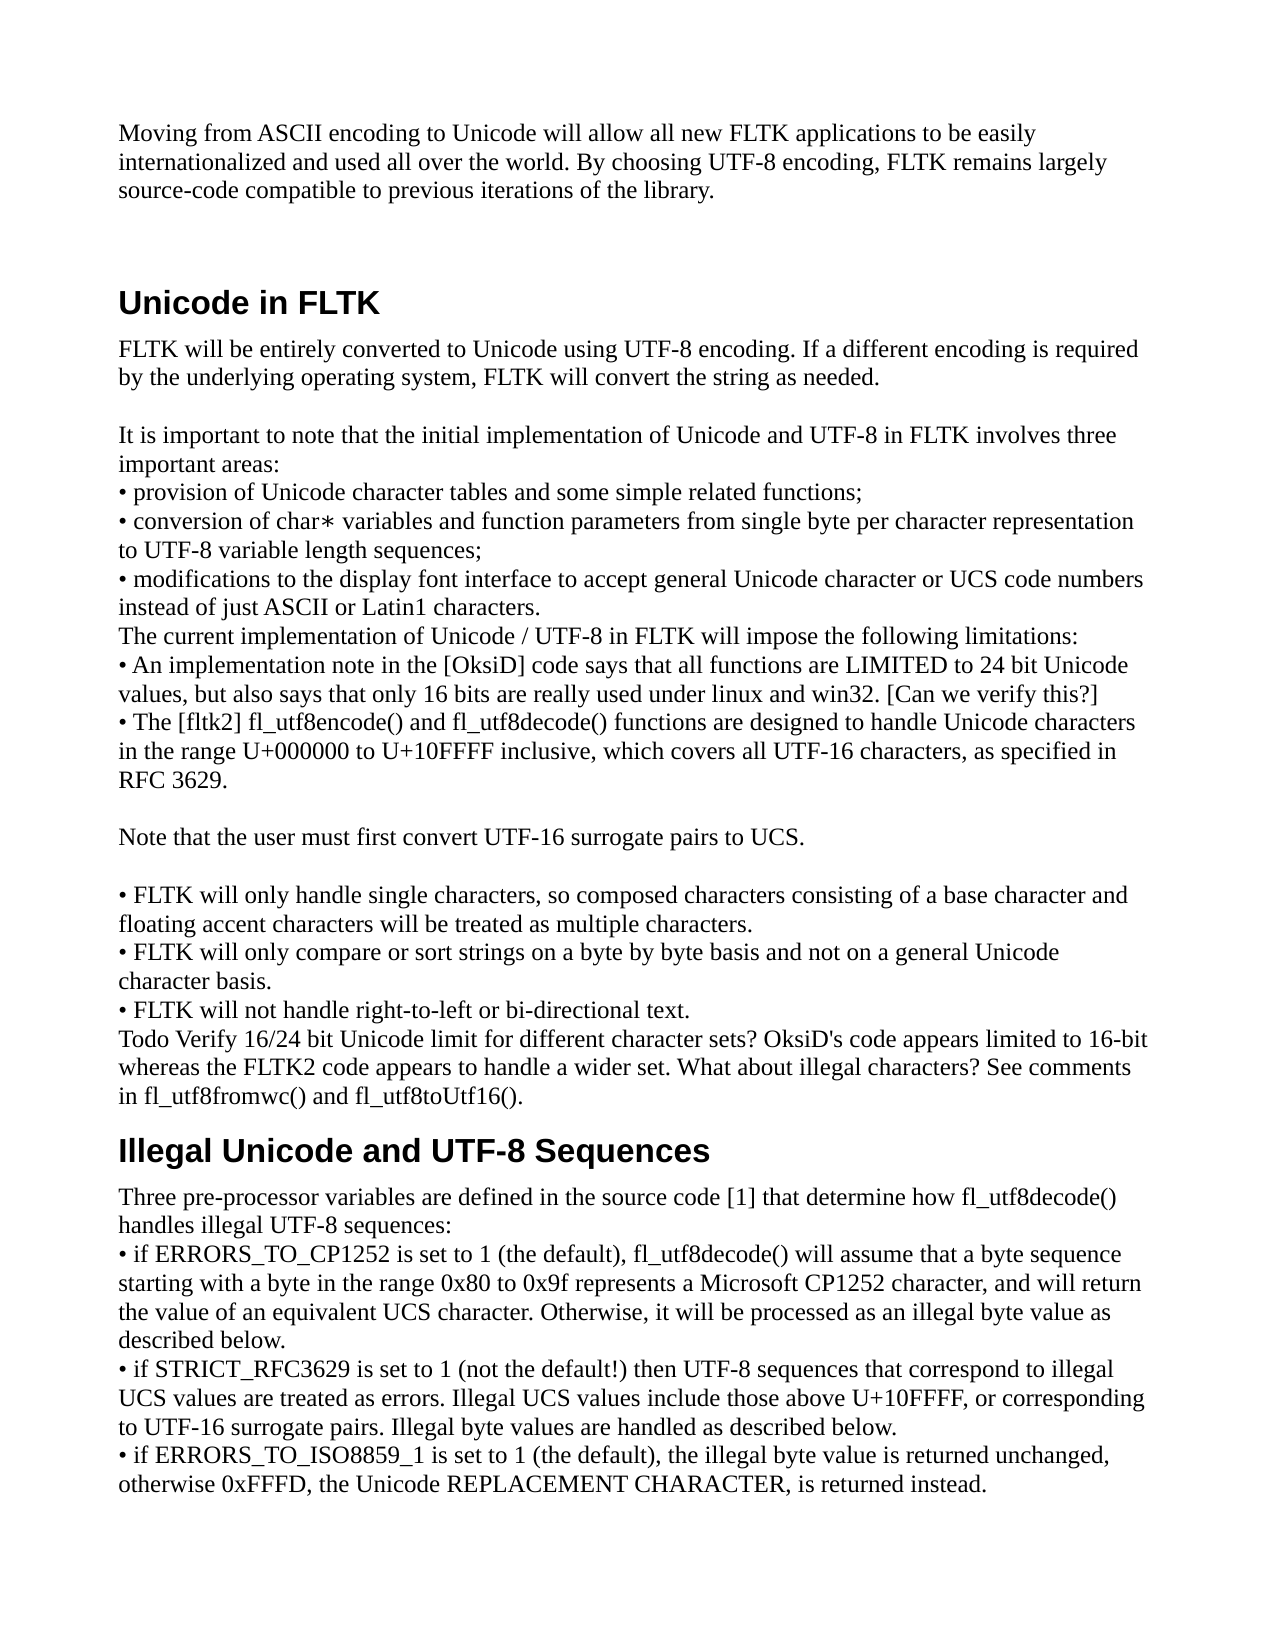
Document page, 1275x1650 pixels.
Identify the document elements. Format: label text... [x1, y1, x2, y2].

text • provision of Unicode character tables and some simple related functions; [118, 477, 1157, 506]
subtitle Illegal Unicode and UTF-8 Sequences [118, 1131, 1157, 1169]
text • if STRICT_RFC3629 is set to 1 (not the default!) then UTF-8 sequences that correspond to illegal UCS values are treated as errors. Illegal UCS values include those above U+10FFFF, or corresponding to UTF-16 surrogate pairs. Illegal byte values are handled as described below. [118, 1354, 1157, 1440]
text • FLTK will only compare or sort strings on a byte by byte basis and not on a general Unicode character basis. [118, 937, 1157, 995]
text • modifications to the display font interface to accept general Unicode character or UCS code numbers instead of just ASCII or Latin1 characters. [118, 564, 1157, 621]
text • The [fltk2] fl_utf8encode() and fl_utf8decode() functions are designed to handle Unicode characters in the range U+000000 to U+10FFFF inclusive, which covers all UTF-16 characters, as specified in RFC 3629. [118, 707, 1157, 794]
text FLTK will be entirely converted to Unicode using UTF-8 encoding. If a different encoding is required by the underlying operating system, FLTK will convert the string as needed. [118, 334, 1157, 391]
text It is important to note that the initial implementation of Unicode and UTF-8 in FLTK involves three important areas: [118, 420, 1157, 477]
subtitle Unicode in FLTK [118, 283, 1157, 321]
text • FLTK will not handle right-to-left or bi-directional text. [118, 995, 1157, 1024]
text • if ERRORS_TO_ISO8859_1 is set to 1 (the default), the illegal byte value is returned unchanged, otherwise 0xFFFD, the Unicode REPLACEMENT CHARACTER, is returned instead. [118, 1440, 1157, 1498]
text Note that the user must first convert UTF-16 surrogate pairs to UCS. [118, 822, 1157, 851]
text • An implementation note in the [OksiD] code says that all functions are LIMITED to 24 bit Unicode values, but also says that only 16 bits are really used under linux and win32. [Can we verify this?] [118, 650, 1157, 707]
text • FLTK will only handle single characters, so composed characters consisting of a base character and floating accent characters will be treated as multiple characters. [118, 880, 1157, 937]
text The current implementation of Unicode / UTF-8 in FLTK will impose the following limitations: [118, 621, 1157, 650]
text Moving from ASCII encoding to Unicode will allow all new FLTK applications to be easily internationalized and used all over the world. By choosing UTF-8 encoding, FLTK remains largely source-code compatible to previous iterations of the library. [118, 118, 1157, 204]
text • if ERRORS_TO_CP1252 is set to 1 (the default), fl_utf8decode() will assume that a byte sequence starting with a byte in the range 0x80 to 0x9f represents a Microsoft CP1252 character, and will return the value of an equivalent UCS character. Otherwise, it will be processed as an illegal byte value as described below. [118, 1239, 1157, 1354]
text • conversion of char∗ variables and function parameters from single byte per character representation to UTF-8 variable length sequences; [118, 506, 1157, 564]
text Todo Verify 16/24 bit Unicode limit for different character sets? OksiD's code appears limited to 16-bit whereas the FLTK2 code appears to handle a wider set. What about illegal characters? See comments in fl_utf8fromwc() and fl_utf8toUtf16(). [118, 1024, 1157, 1110]
text Three pre-processor variables are defined in the source code [1] that determine how fl_utf8decode() handles illegal UTF-8 sequences: [118, 1182, 1157, 1239]
